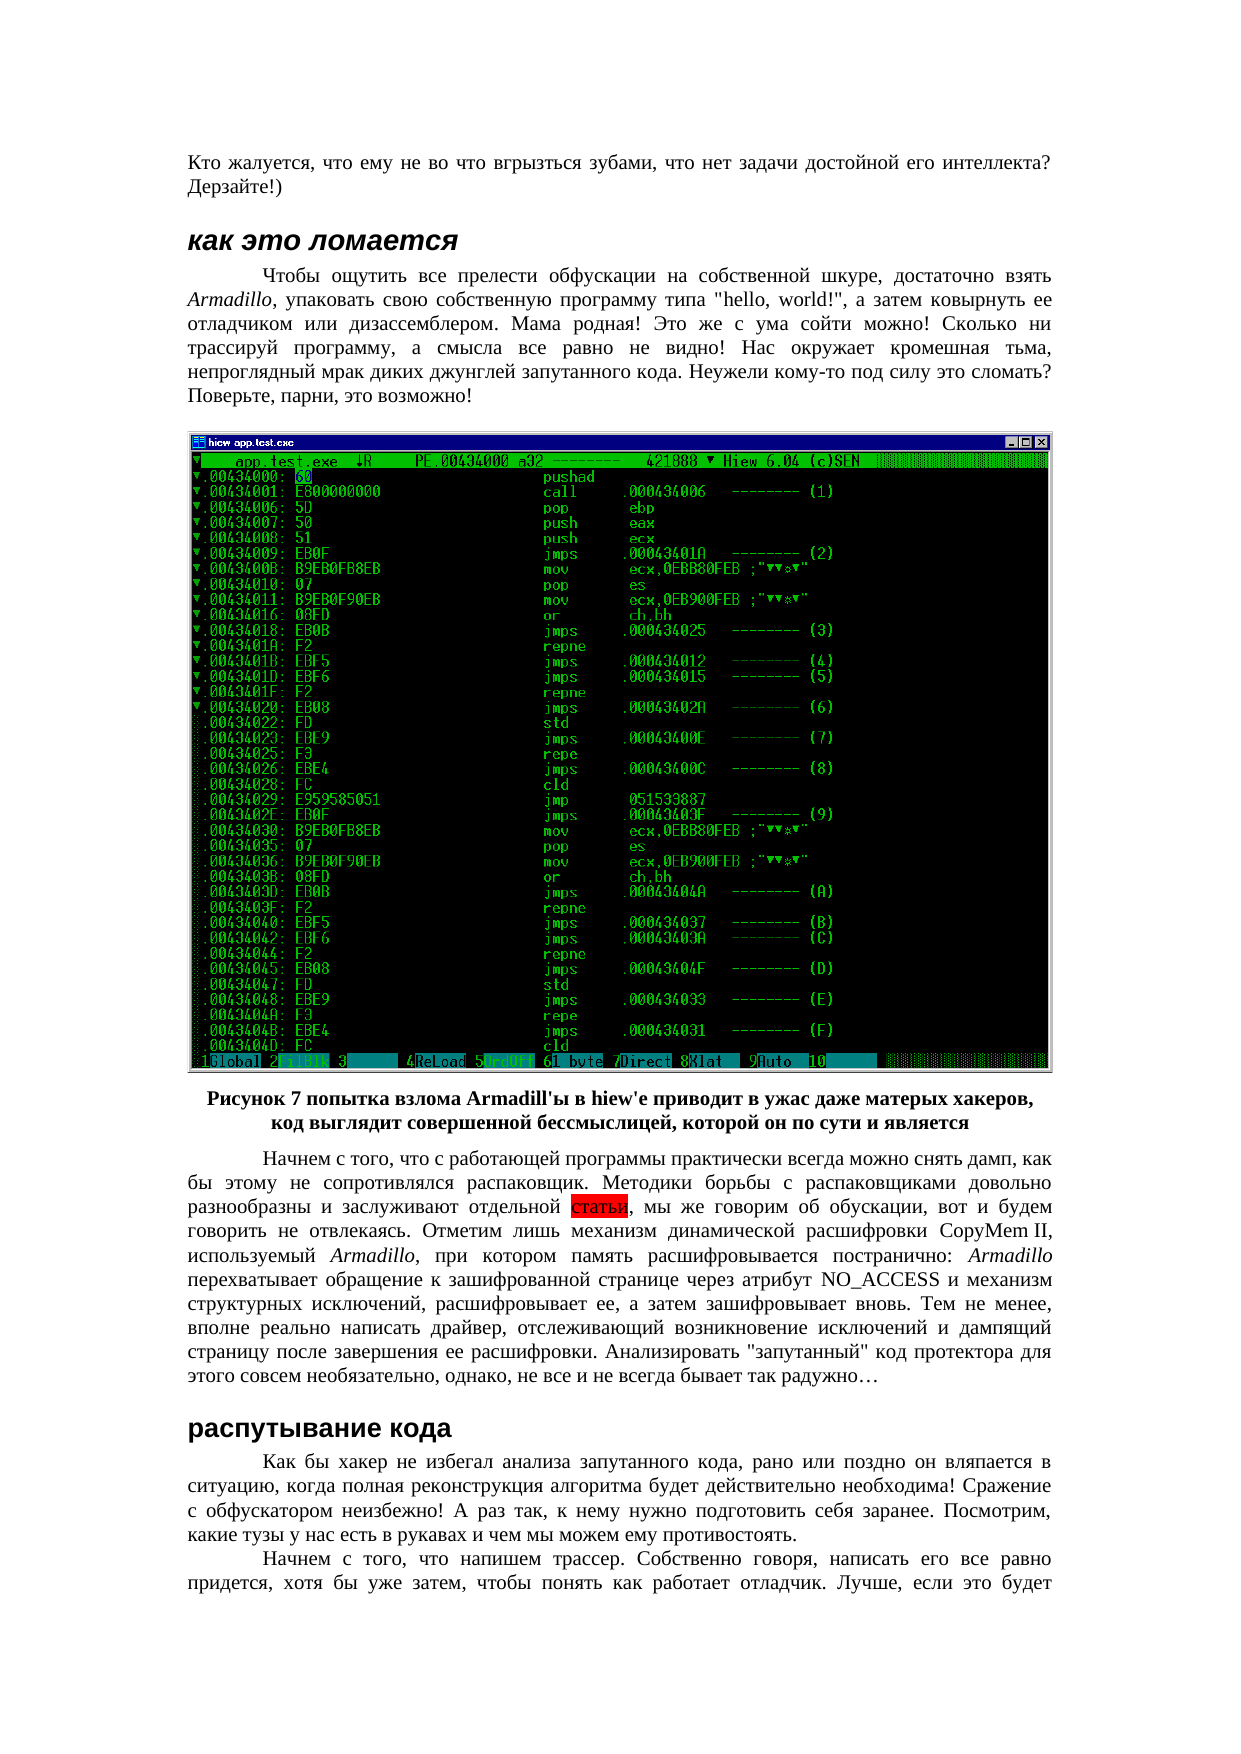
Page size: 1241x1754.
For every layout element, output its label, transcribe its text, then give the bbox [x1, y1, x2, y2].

text Начнем с того, что с работающей программы практически всегда можно снять дамп, как бы этому не сопротивлялся распаковщик. Методики борьбы с распаковщиками довольно разнообразны и заслуживают отдельной статьи, мы же говорим об обускации, вот и будем говорить не отвлекаясь. Отметим лишь механизм динамической расшифровки CopyMem II, используемый Armadillo, при котором память расшифровывается постранично: Armadillo перехватывает обращение к зашифрованной странице через атрибут NO_ACCESS и механизм структурных исключений, расшифровывает ее, а затем зашифровывает вновь. Тем не менее, вполне реально написать драйвер, отслеживающий возникновение исключений и дампящий страницу после завершения ее расшифровки. Анализировать "запутанный" код протектора для этого совсем необязательно, однако, не все и не всегда бывает так радужно… [187, 1146, 1053, 1387]
text Чтобы ощутить все прелести обфускации на собственной шкуре, достаточно взять Armadillo, упаковать свою собственную программу типа "hello, world!", а затем ковырнуть ее отладчиком или дизассемблером. Мама родная! Это же с ума сойти можно! Сколько ни трассируй программу, а смысла все равно не видно! Нас окружает кромешная тьма, непроглядный мрак диких джунглей запутанного кода. Неужели кому-то под силу это сломать? Поверьте, парни, это возможно! [187, 263, 1053, 407]
text Рисунок 7 попытка взлома Armadill'ы в hiew'е приводит в ужас даже матерых хакеров, код выглядит совершенной бессмыслицей, которой он по сути и является [187, 1086, 1053, 1134]
text Кто жалуется, что ему не во что вгрызться зубами, что нет задачи достойной его интеллекта? Дерзайте!) [187, 150, 1053, 198]
text Как бы хакер не избегал анализа запутанного кода, рано или поздно он вляпается в ситуацию, когда полная реконструкция алгоритма будет действительно необходима! Сражение с обфускатором неизбежно! А раз так, к нему нужно подготовить себя заранее. Посмотрим, какие тузы у нас есть в рукавах и чем мы можем ему противостоять. [187, 1449, 1053, 1546]
subtitle как это ломается [187, 223, 1053, 257]
subtitle распутывание кода [187, 1412, 1053, 1443]
picture [187, 431, 1053, 1073]
text Начнем с того, что напишем трассер. Собственно говоря, написать его все равно придется, хотя бы уже затем, чтобы понять как работает отладчик. Лучше, если это будет [187, 1546, 1053, 1594]
